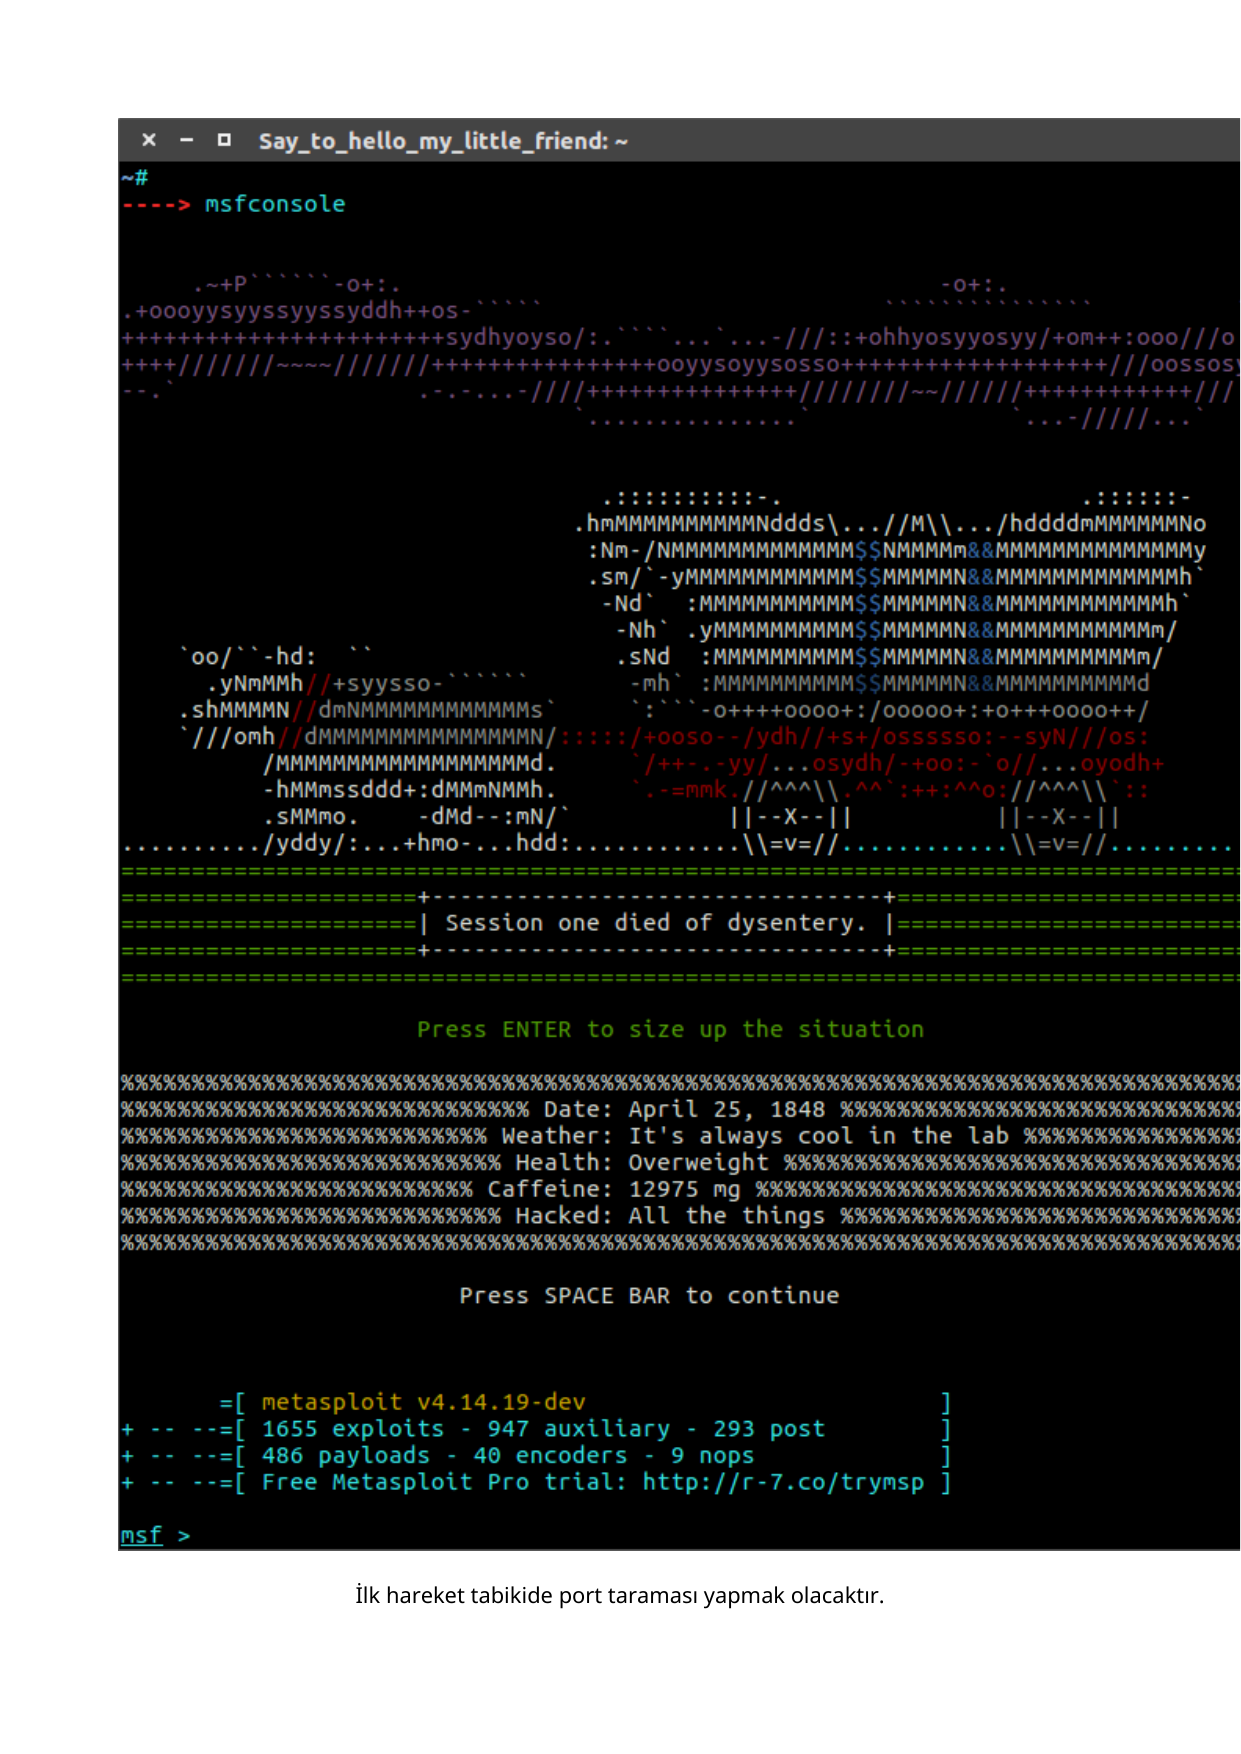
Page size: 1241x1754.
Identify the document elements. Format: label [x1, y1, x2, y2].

picture [118, 118, 1241, 1551]
